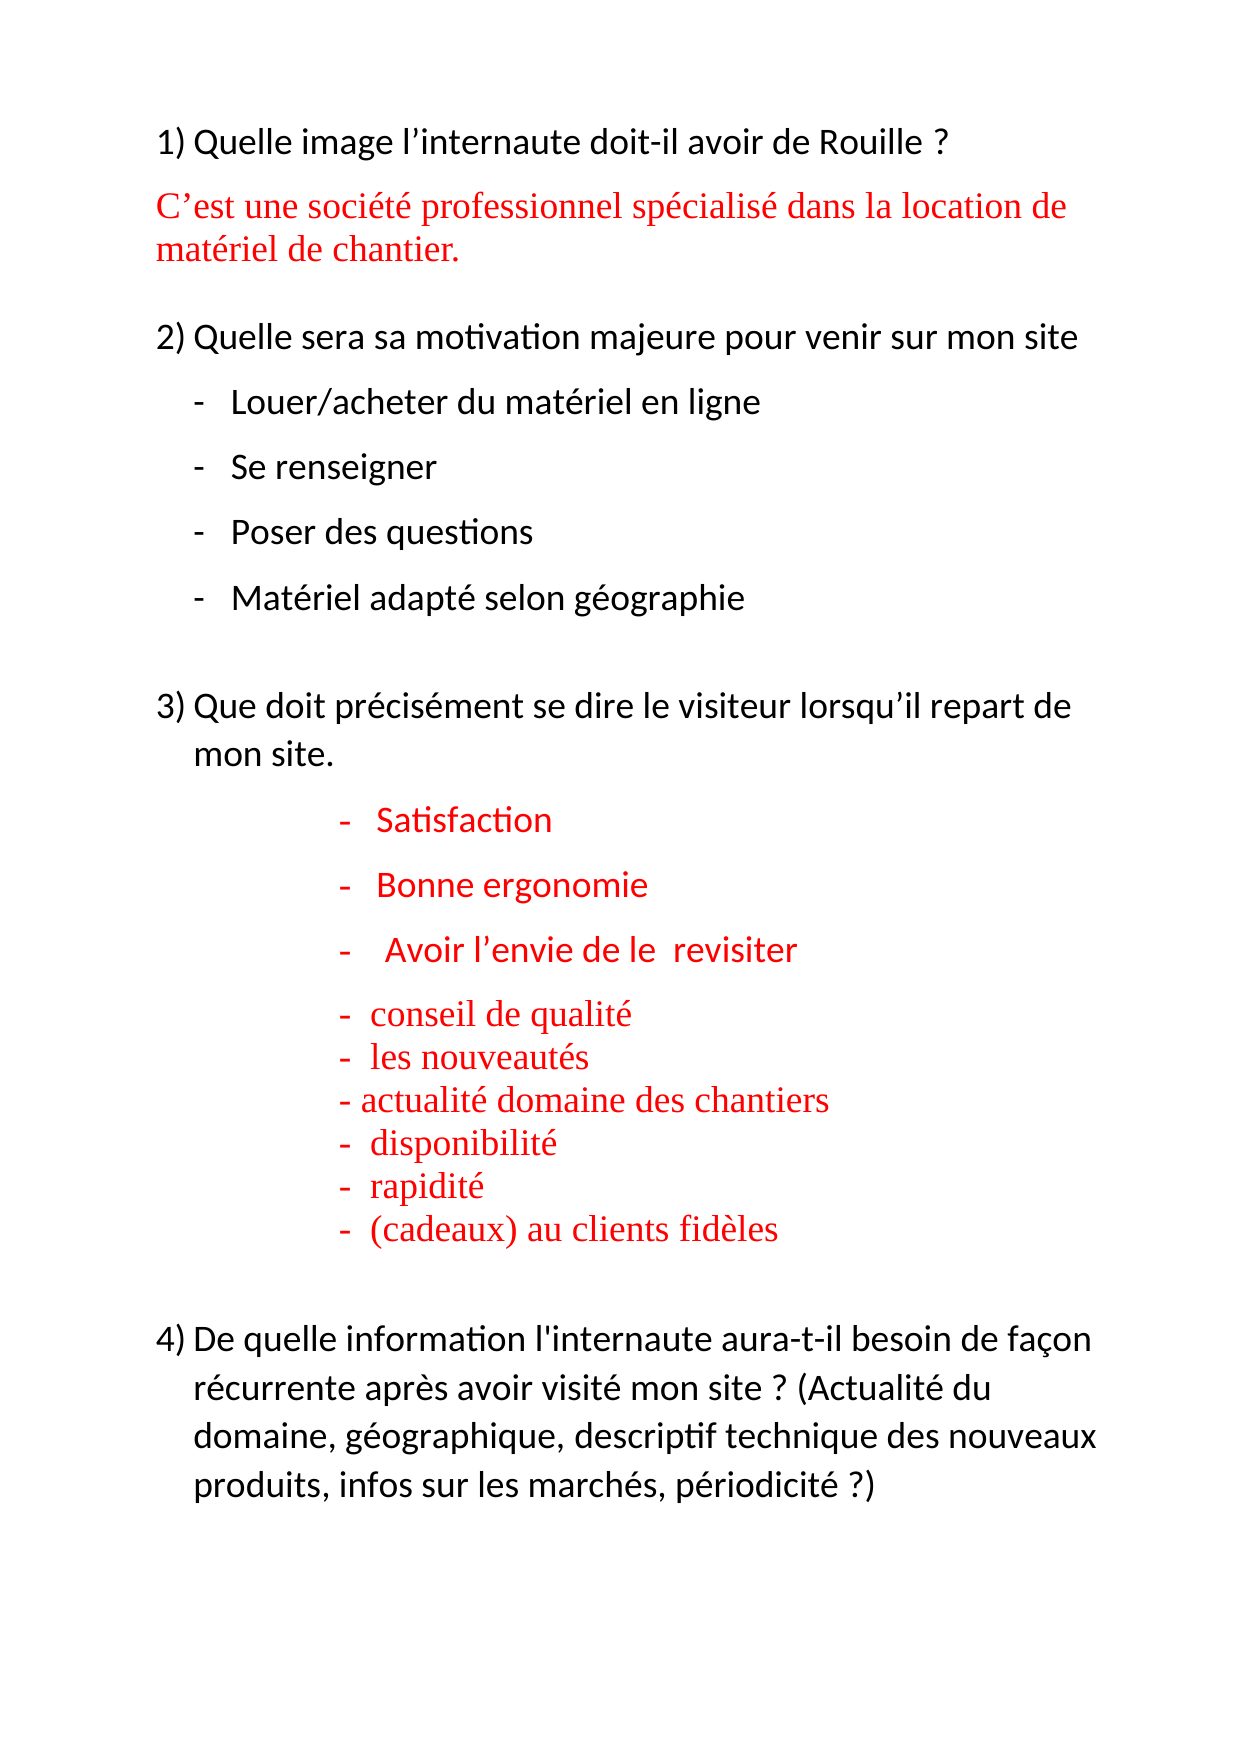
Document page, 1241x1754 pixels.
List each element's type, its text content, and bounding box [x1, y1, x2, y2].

list Matériel adapté selon géographie [193, 573, 1122, 619]
text - (cadeaux) au clients fidèles [339, 1207, 1122, 1250]
list Poser des questions [193, 508, 1122, 554]
list Quelle image l’internaute doit-il avoir de Rouille ? [156, 118, 1122, 164]
list Se renseigner [193, 443, 1122, 489]
list De quelle information l'internaute aura-t-il besoin de façon récurrente après avoir visité mon site ? (Actualité du domaine, géographique, descriptif technique des nouveaux produits, infos sur les marchés, périodicité ?) [156, 1315, 1122, 1507]
text - rapidité [339, 1164, 1122, 1207]
text C’est une société professionnel spécialisé dans la location de matériel de chantier. [156, 183, 1122, 269]
text - disponibilité [339, 1121, 1122, 1164]
list Que doit précisément se dire le visiteur lorsqu’il repart de mon site. [156, 682, 1122, 776]
list Bonne ergonomie [339, 861, 1122, 907]
list Quelle sera sa motivation majeure pour venir sur mon site [156, 313, 1122, 358]
text - conseil de qualité [339, 991, 1122, 1034]
list Satisfaction [339, 796, 1122, 841]
list Louer/acheter du matériel en ligne [193, 378, 1122, 424]
text - actualité domaine des chantiers [339, 1077, 1122, 1121]
text - les nouveautés [339, 1034, 1122, 1077]
list Avoir l’envie de le revisiter [339, 926, 1122, 972]
